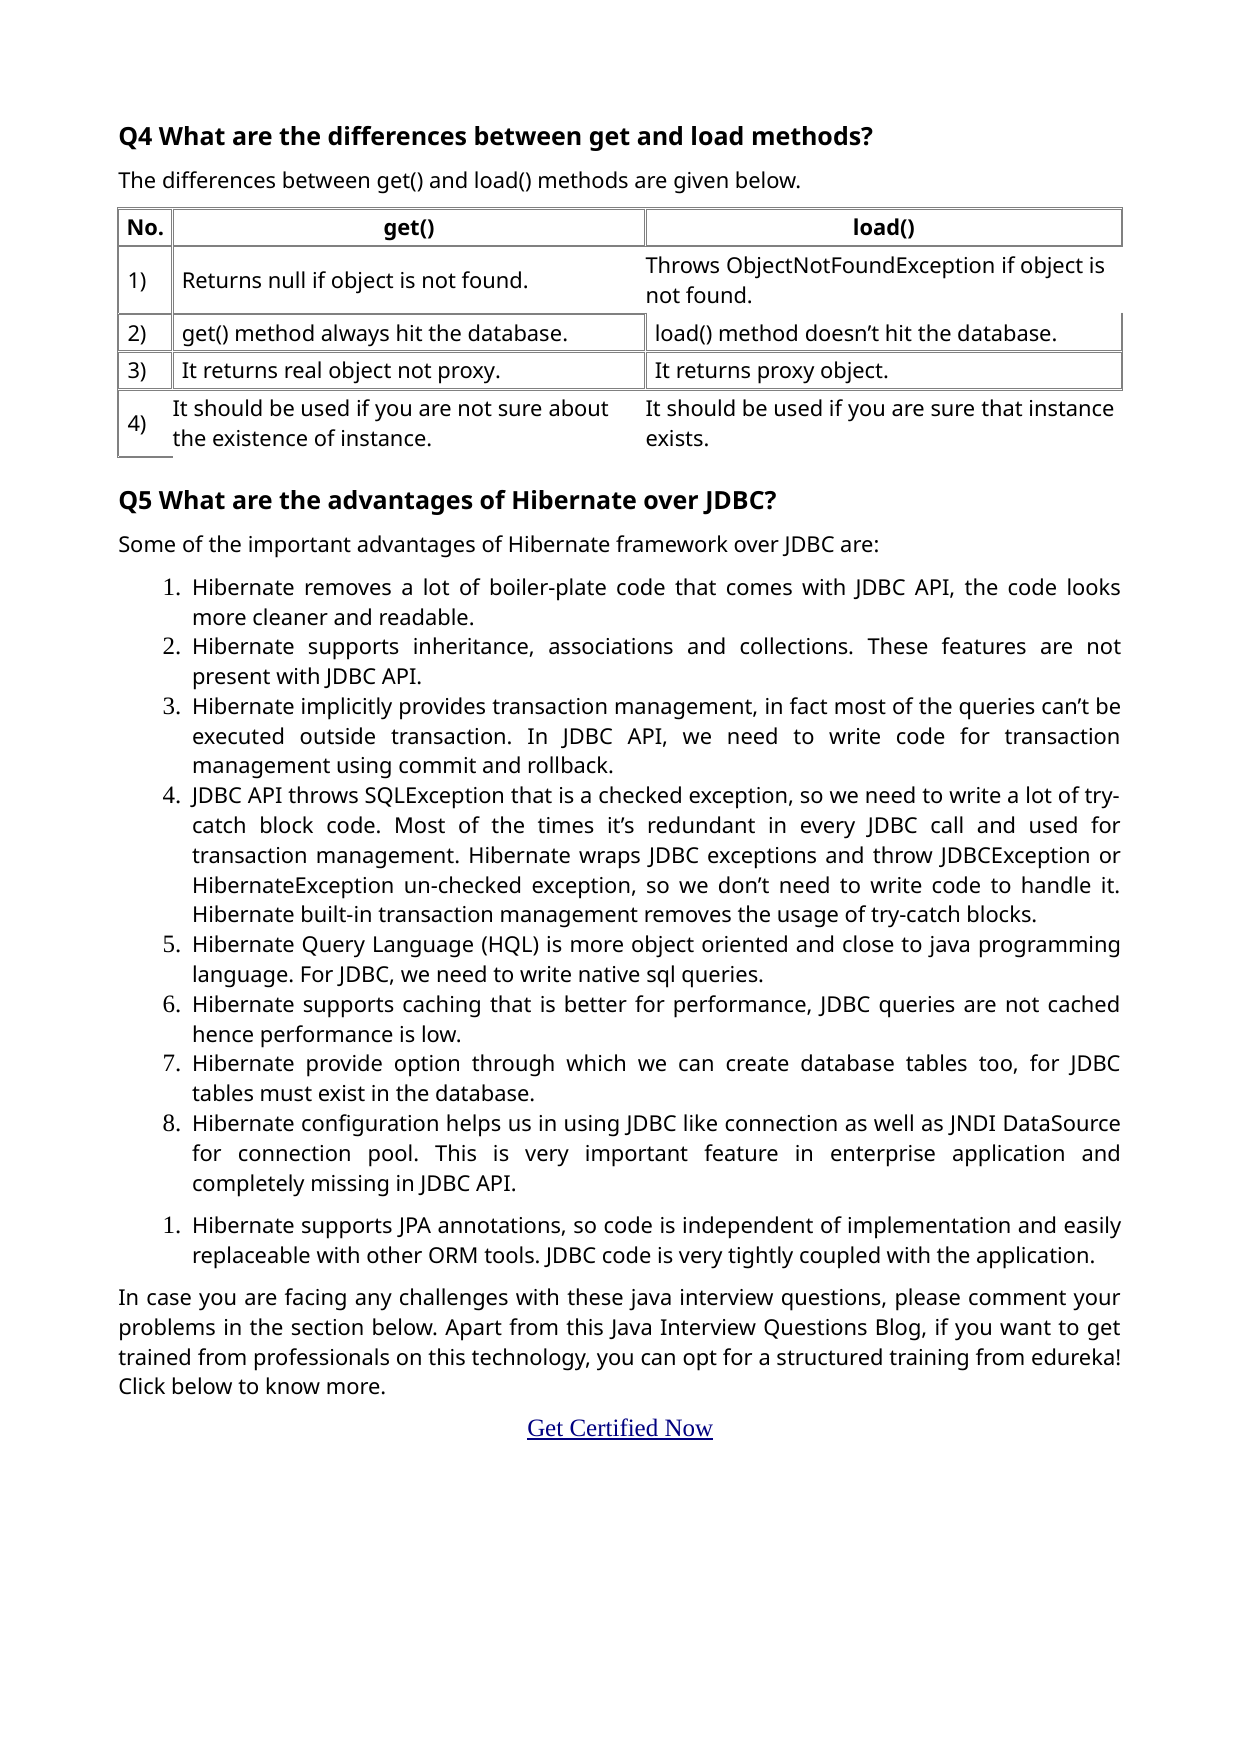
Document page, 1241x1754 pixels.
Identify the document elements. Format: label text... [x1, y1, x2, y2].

subtitle Q4 What are the differences between get and load methods? [118, 118, 1122, 152]
table_cell 1) [119, 247, 171, 312]
table_cell Throws ObjectNotFoundException if object is not found. [645, 247, 1122, 312]
table_cell 2) [119, 315, 171, 350]
table_cell get() method always hit the database. [174, 315, 644, 350]
list Hibernate provide option through which we can create database tables too, for JDBC tables must exist in the database. [162, 1048, 1122, 1108]
table_header get() [174, 210, 644, 245]
text The differences between get() and load() methods are given below. [118, 165, 1122, 194]
text In case you are facing any challenges with these java interview questions, please comment your problems in the section below. Apart from this Java Interview Questions Blog, if you want to get trained from professionals on this technology, you can opt for a structured training from edureka! Click below to know more. [118, 1282, 1122, 1401]
list Hibernate implicitly provides transaction management, in fact most of the queries can’t be executed outside transaction. In JDBC API, we need to write code for transaction management using commit and rollback. [162, 691, 1122, 780]
list JDBC API throws SQLException that is a checked exception, so we need to write a lot of try-catch block code. Most of the times it’s redundant in every JDBC call and used for transaction management. Hibernate wraps JDBC exceptions and throw JDBCException or HibernateException un-checked exception, so we don’t need to write code to handle it. Hibernate built-in transaction management removes the usage of try-catch blocks. [162, 780, 1122, 929]
table_cell It should be used if you are not sure about the existence of instance. [173, 391, 645, 456]
table_cell load() method doesn’t hit the database. [647, 313, 1121, 350]
table_cell 3) [119, 353, 171, 388]
table_cell It returns real object not proxy. [174, 353, 644, 388]
text Get Certified Now [118, 1413, 1122, 1442]
table_header load() [647, 210, 1121, 245]
table_cell 4) [119, 391, 172, 456]
list Hibernate configuration helps us in using JDBC like connection as well as JNDI DataSource for connection pool. This is very important feature in enterprise application and completely missing in JDBC API. [162, 1108, 1122, 1197]
table_header No. [119, 210, 171, 245]
subtitle Q5 What are the advantages of Hibernate over JDBC? [118, 483, 1122, 517]
table_cell It should be used if you are sure that instance exists. [645, 391, 1122, 456]
list Hibernate supports JPA annotations, so code is independent of implementation and easily replaceable with other ORM tools. JDBC code is very tightly coupled with the application. [162, 1210, 1122, 1269]
list Hibernate removes a lot of boiler-plate code that comes with JDBC API, the code looks more cleaner and readable. [162, 572, 1122, 631]
list Hibernate Query Language (HQL) is more object oriented and close to java programming language. For JDBC, we need to write native sql queries. [162, 929, 1122, 989]
list Hibernate supports inheritance, associations and collections. These features are not present with JDBC API. [162, 631, 1122, 691]
table_cell It returns proxy object. [647, 353, 1121, 388]
text Some of the important advantages of Hibernate framework over JDBC are: [118, 529, 1122, 559]
list Hibernate supports caching that is better for performance, JDBC queries are not cached hence performance is low. [162, 989, 1122, 1048]
table_cell Returns null if object is not found. [174, 247, 645, 312]
